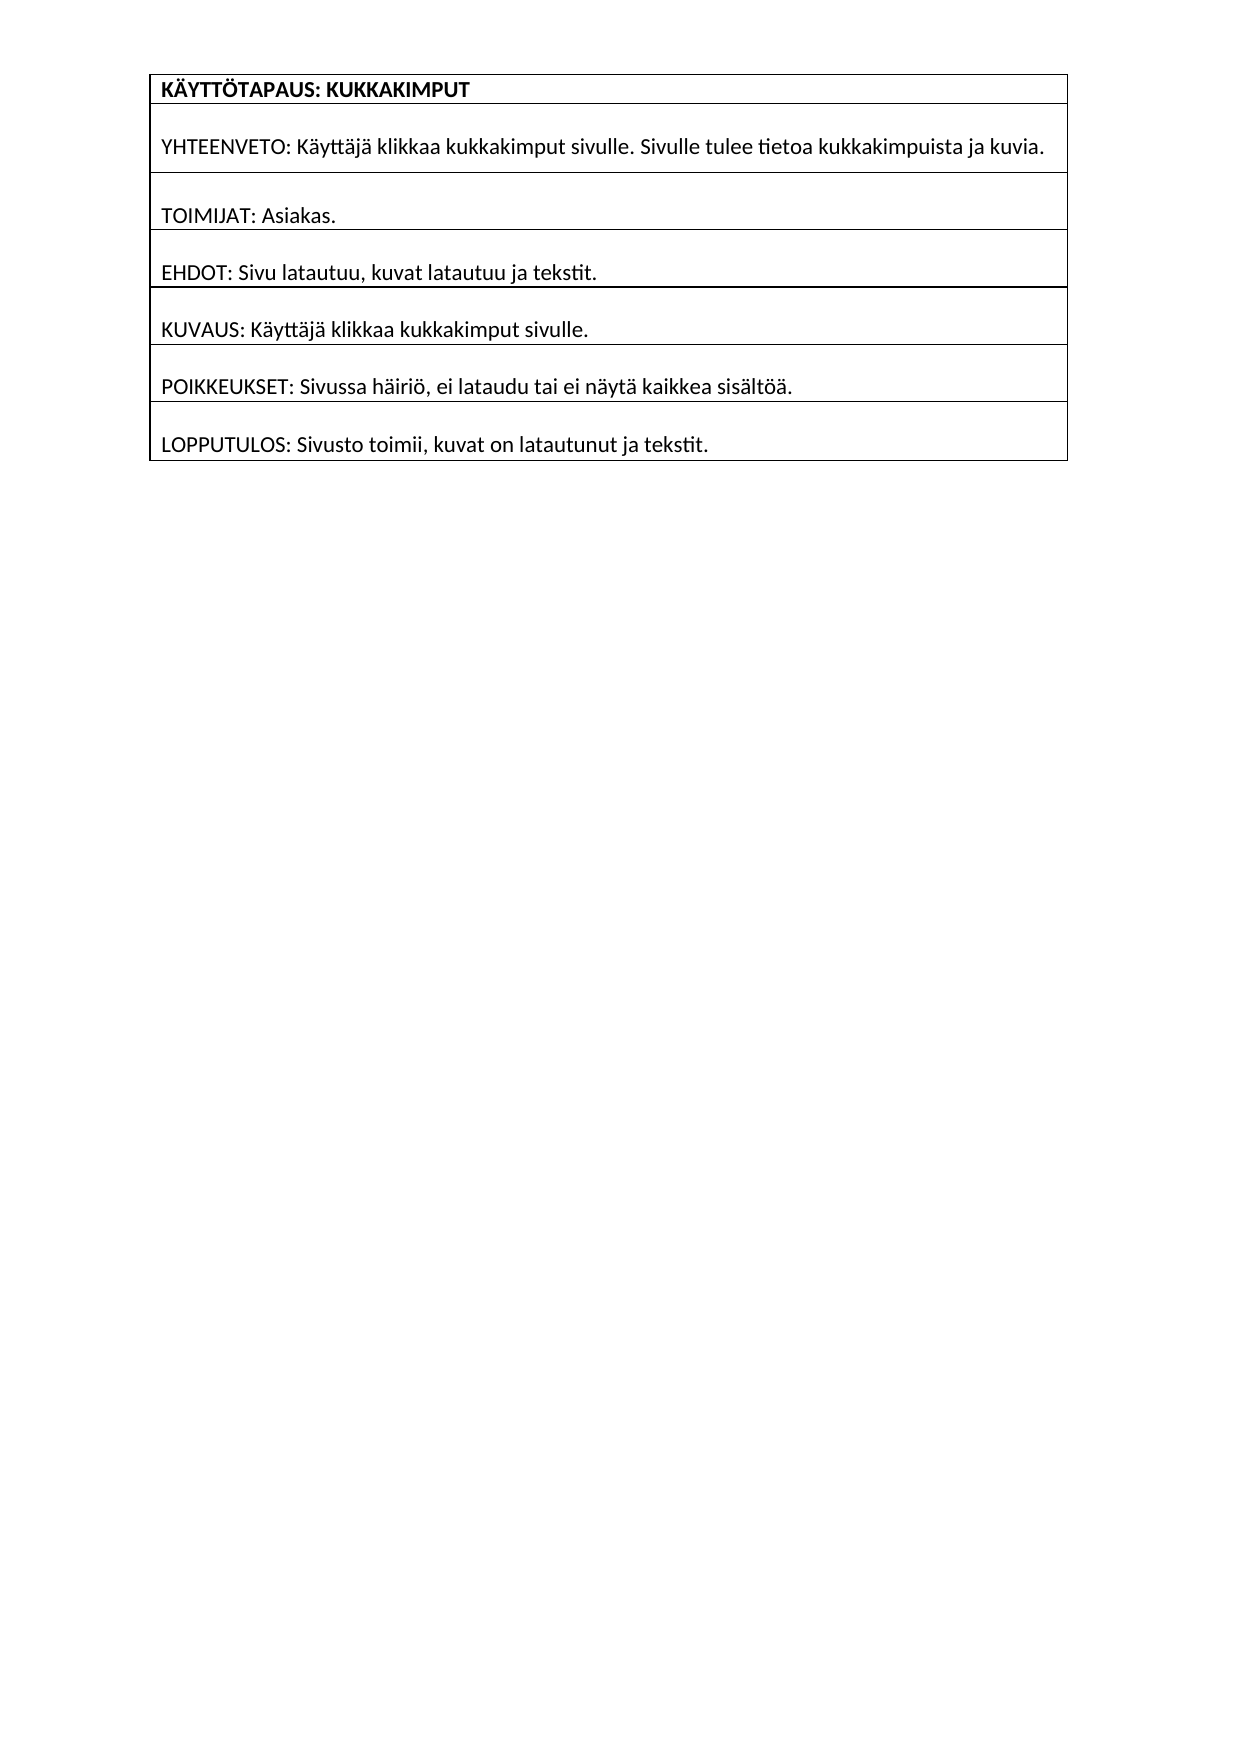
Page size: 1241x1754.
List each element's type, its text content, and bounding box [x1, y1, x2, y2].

table_cell KUVAUS: Käyttäjä klikkaa kukkakimput sivulle. [151, 288, 1067, 343]
table_cell POIKKEUKSET: Sivussa häiriö, ei lataudu tai ei näytä kaikkea sisältöä. [151, 345, 1067, 401]
table_cell EHDOT: Sivu latautuu, kuvat latautuu ja tekstit. [151, 230, 1067, 286]
table_header KÄYTTÖTAPAUS: KUKKAKIMPUT [151, 75, 1067, 103]
table_cell YHTEENVETO: Käyttäjä klikkaa kukkakimput sivulle. Sivulle tulee tietoa kukkakimpuista ja kuvia. [151, 104, 1067, 172]
table_cell TOIMIJAT: Asiakas. [151, 173, 1067, 229]
table_cell LOPPUTULOS: Sivusto toimii, kuvat on latautunut ja tekstit. [151, 402, 1067, 460]
